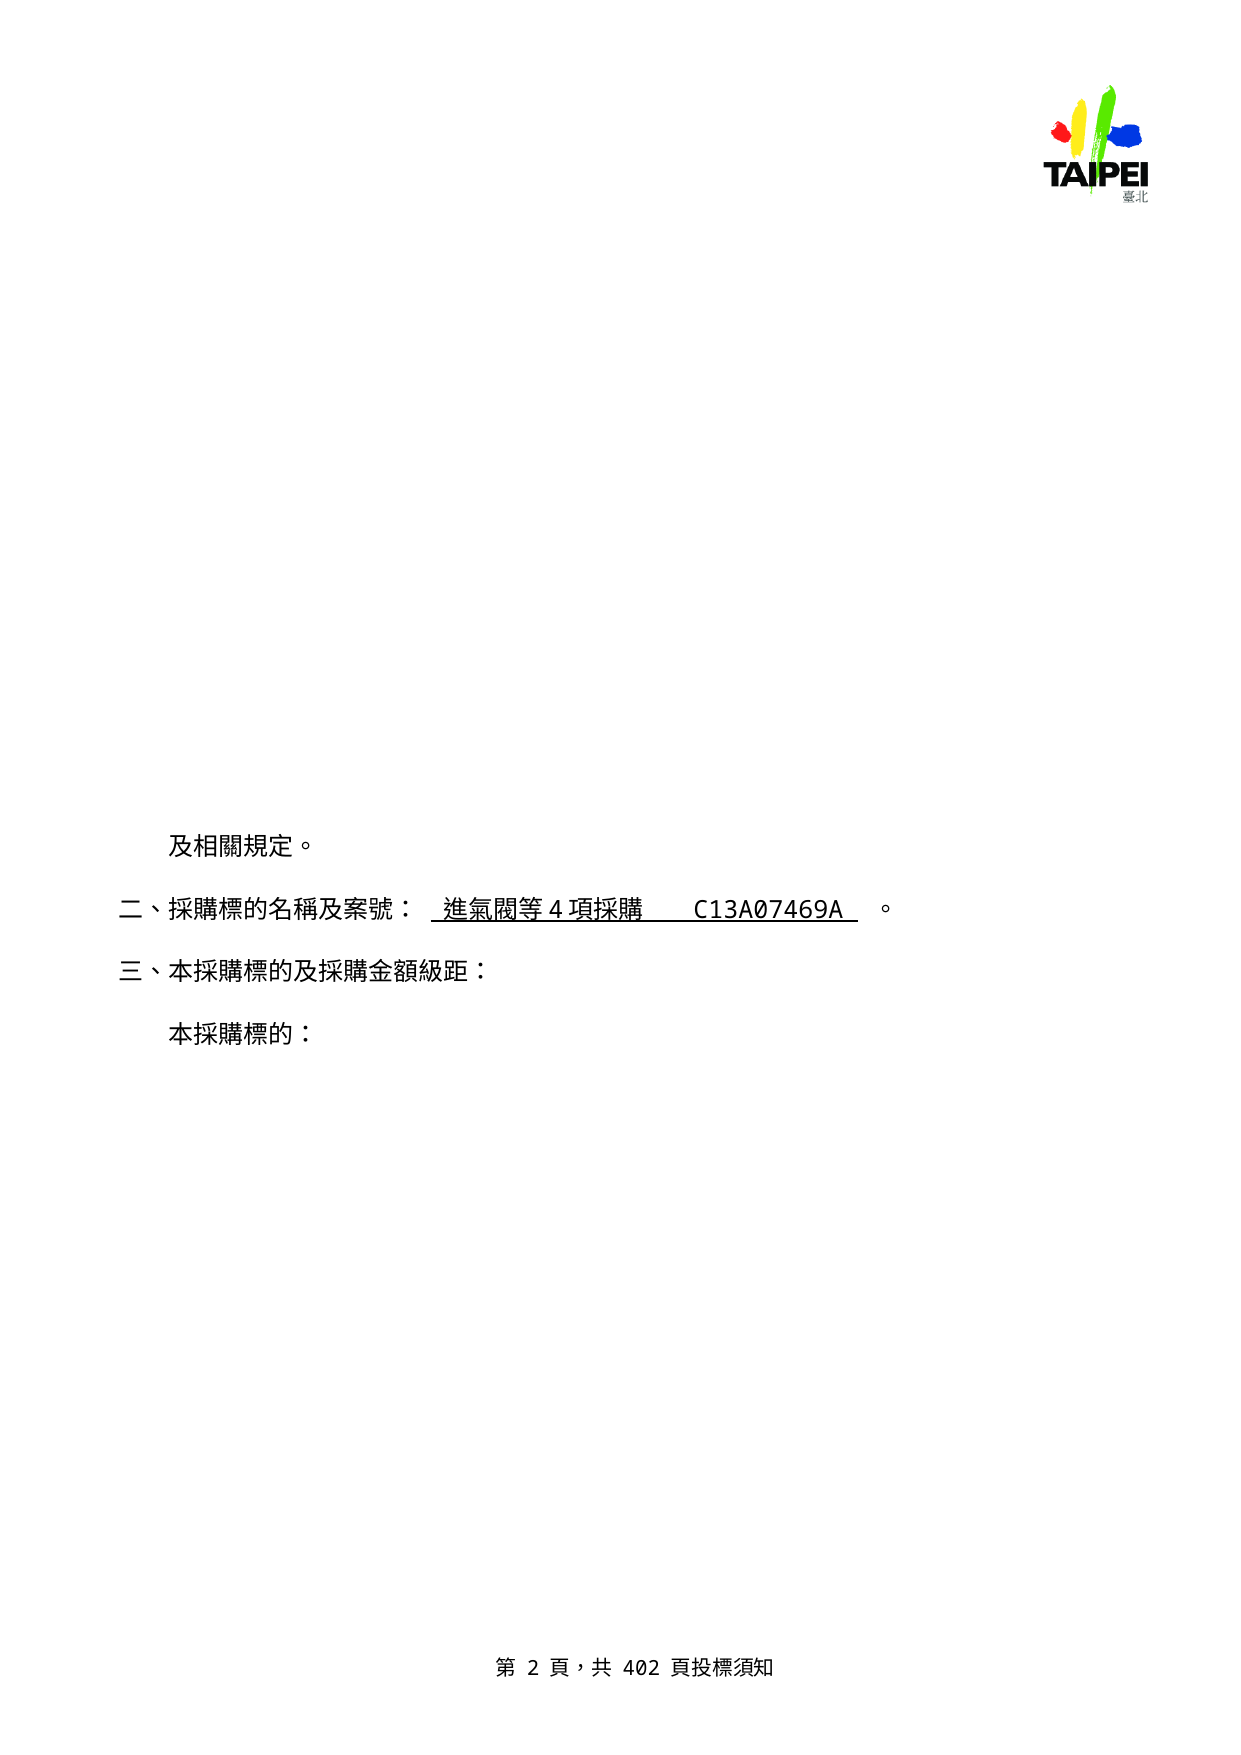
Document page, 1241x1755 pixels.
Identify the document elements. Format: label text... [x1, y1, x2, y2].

text 本採購標的： [168, 991, 1152, 1053]
text 三、本採購標的及採購金額級距： [118, 928, 1152, 991]
text 及相關規定。 [118, 803, 1152, 866]
text 二、採購標的名稱及案號： 進氣閥等4項採購 C13A07469A 。 [118, 866, 1152, 928]
